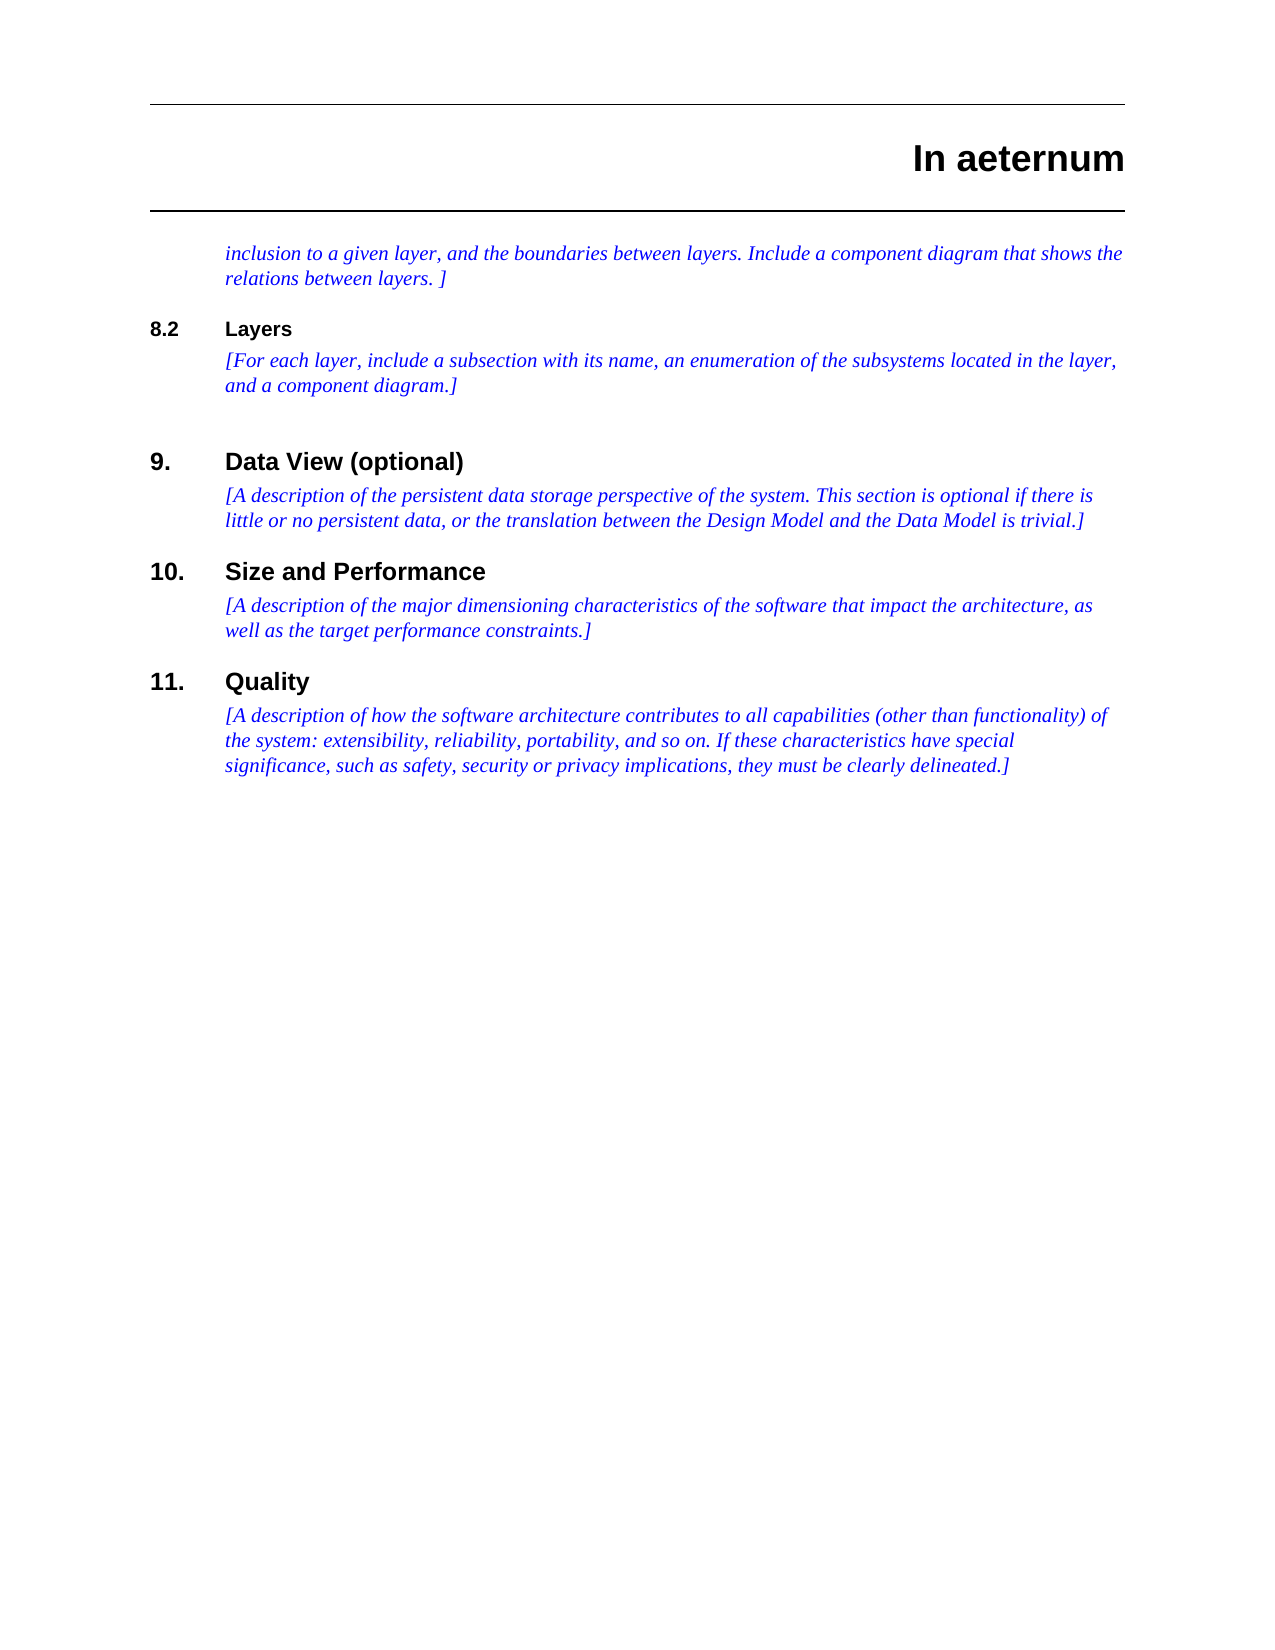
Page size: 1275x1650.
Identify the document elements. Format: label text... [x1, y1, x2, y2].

text [A description of the major dimensioning characteristics of the software that impact the architecture, as well as the target performance constraints.] [225, 592, 1125, 642]
text [For each layer, include a subsection with its name, an enumeration of the subsystems located in the layer, and a component diagram.] [225, 347, 1125, 397]
text [A description of how the software architecture contributes to all capabilities (other than functionality) of the system: extensibility, reliability, portability, and so on. If these characteristics have special significance, such as safety, security or privacy implications, they must be clearly delineated.] [225, 702, 1125, 777]
subtitle Size and Performance [150, 557, 1125, 585]
subtitle Data View (optional) [150, 447, 1125, 475]
text inclusion to a given layer, and the boundaries between layers. Include a component diagram that shows the relations between layers. ] [225, 240, 1125, 290]
text [A description of the persistent data storage perspective of the system. This section is optional if there is little or no persistent data, or the translation between the Design Model and the Data Model is trivial.] [225, 482, 1125, 532]
subtitle Quality [150, 667, 1125, 695]
subtitle Layers [150, 315, 1125, 340]
